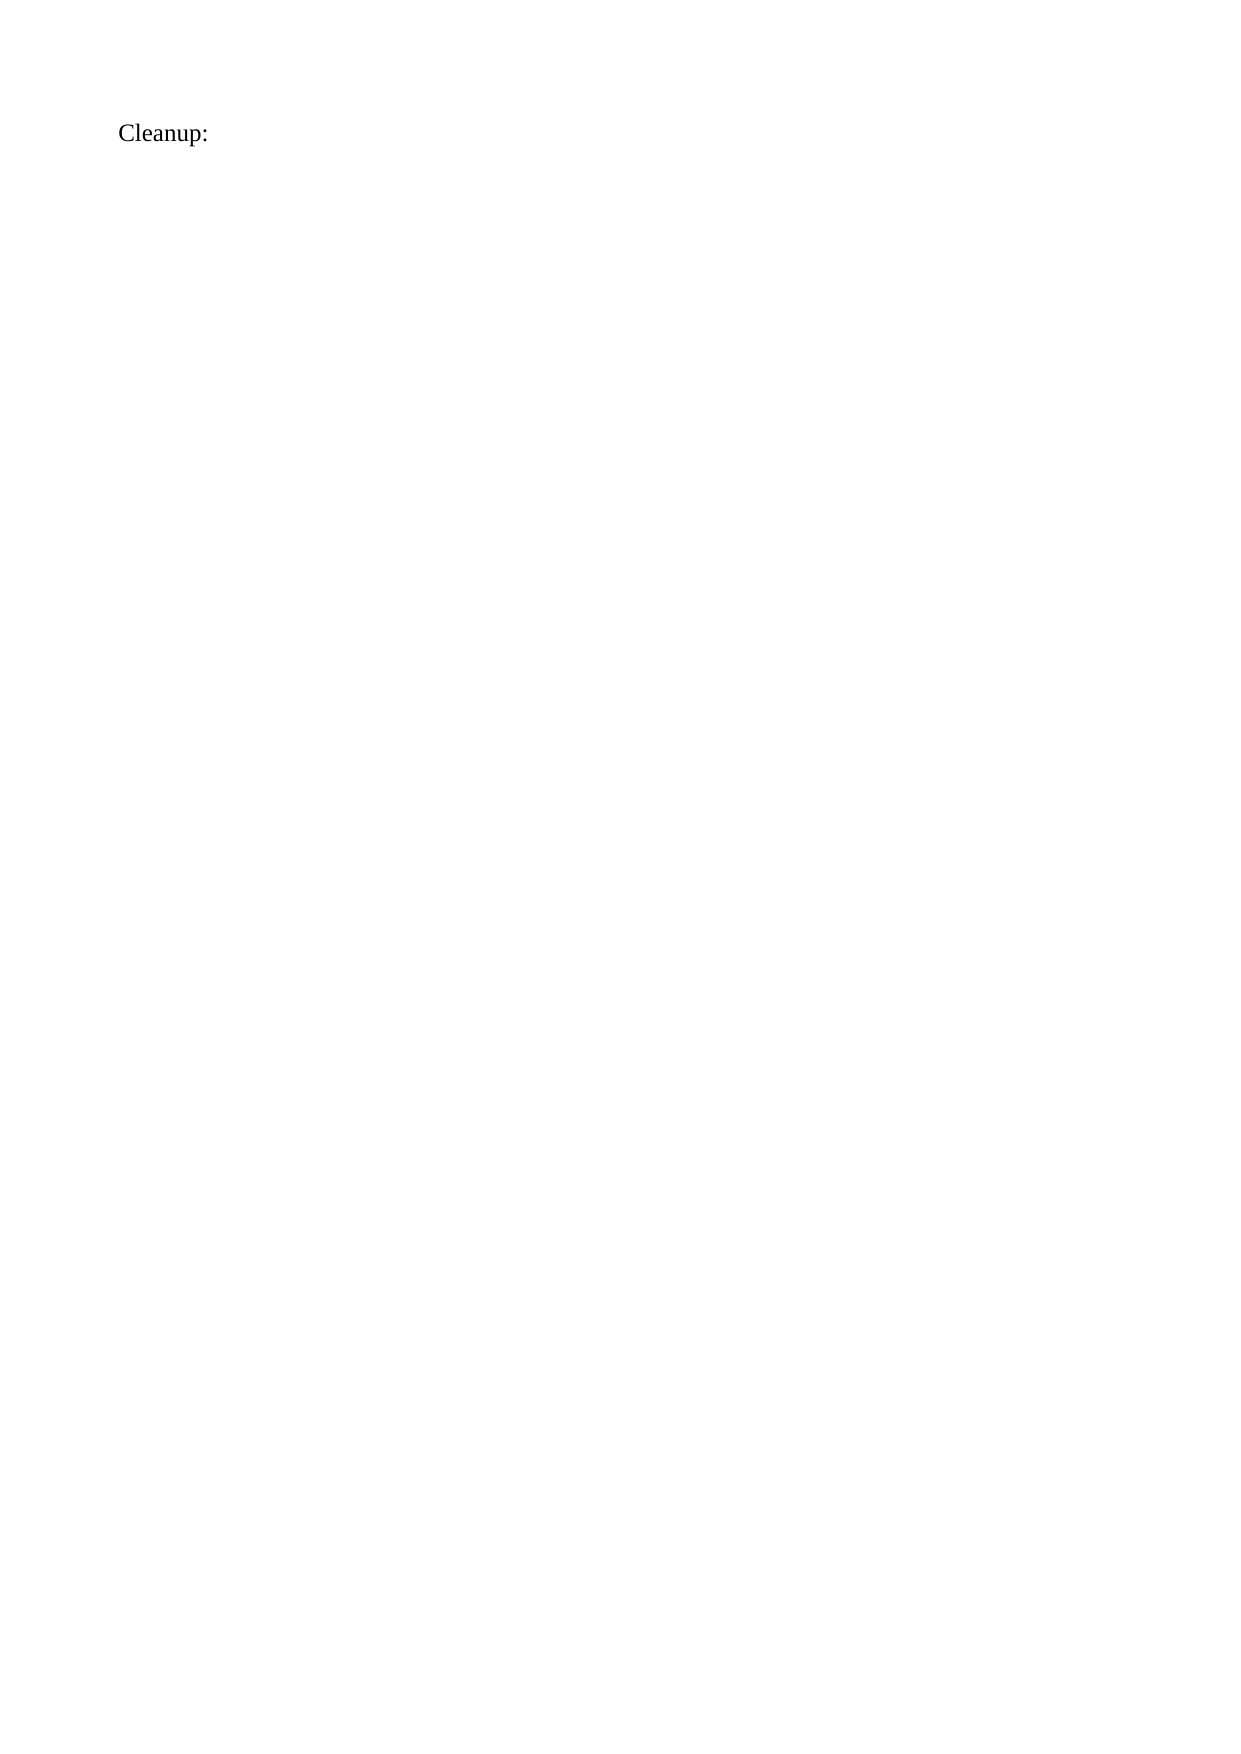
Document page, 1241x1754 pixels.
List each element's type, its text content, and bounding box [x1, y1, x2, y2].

text Cleanup: [118, 118, 1122, 147]
